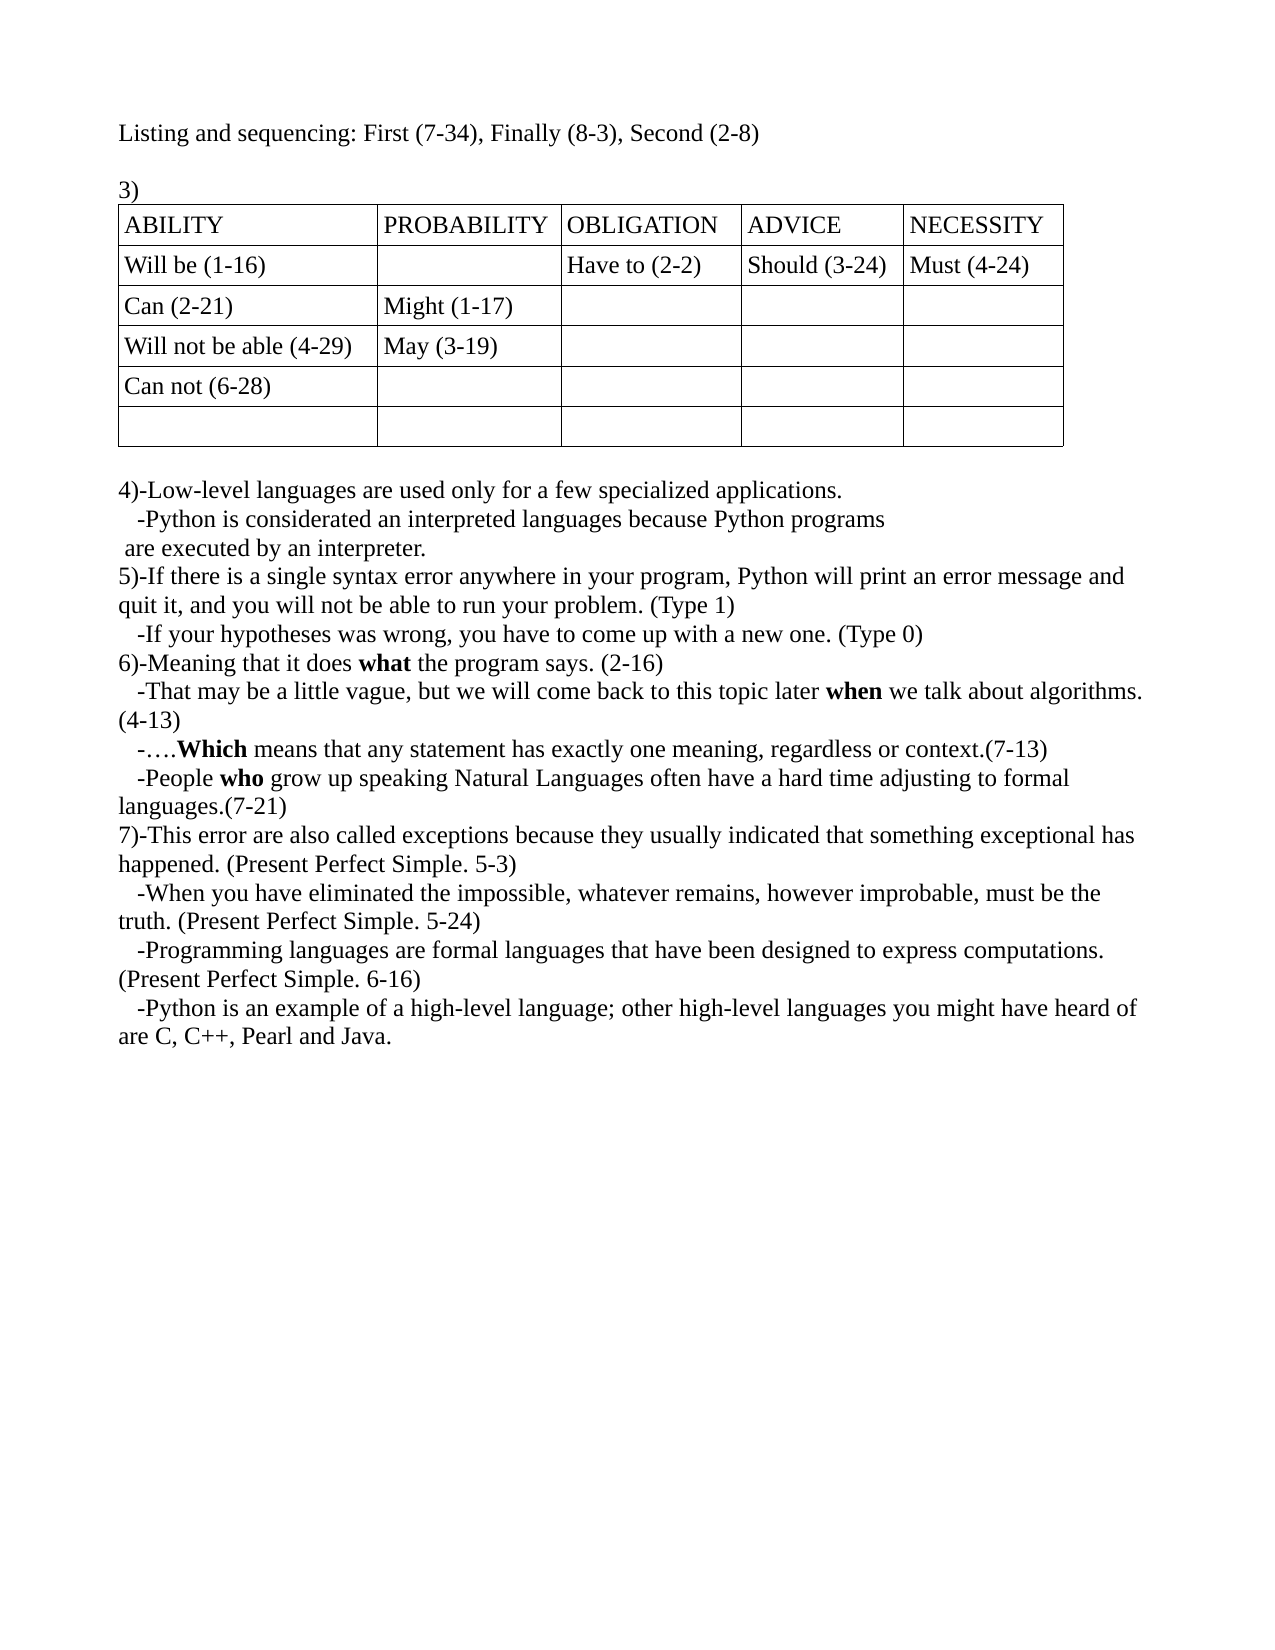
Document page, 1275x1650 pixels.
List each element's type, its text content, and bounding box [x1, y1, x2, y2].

text are executed by an interpreter. [118, 533, 1157, 561]
table_cell [904, 367, 1063, 406]
text -That may be a little vague, but we will come back to this topic later when we talk about algorithms. (4-13) [118, 676, 1157, 734]
table_cell [562, 326, 741, 366]
text 4)-Low-level languages are used only for a few specialized applications. [118, 475, 1157, 504]
table_cell [562, 407, 741, 446]
table_cell Will be (1-16) [119, 246, 377, 285]
table_cell [904, 407, 1063, 446]
table_cell [904, 286, 1063, 325]
table_header OBLIGATION [562, 205, 741, 245]
table_header PROBABILITY [378, 205, 561, 245]
table_cell [378, 246, 561, 285]
table_header NECESSITY [904, 205, 1063, 245]
table_cell Must (4-24) [904, 246, 1063, 285]
table_cell [119, 407, 377, 446]
text -When you have eliminated the impossible, whatever remains, however improbable, must be the truth. (Present Perfect Simple. 5-24) [118, 878, 1157, 935]
text -Python is considerated an interpreted languages because Python programs [118, 504, 1157, 533]
table_cell [378, 367, 561, 406]
text -….Which means that any statement has exactly one meaning, regardless or context.(7-13) [118, 734, 1157, 763]
table_header ADVICE [742, 205, 903, 245]
text -Python is an example of a high-level language; other high-level languages you might have heard of are C, C++, Pearl and Java. [118, 993, 1157, 1050]
text Listing and sequencing: First (7-34), Finally (8-3), Second (2-8) [118, 118, 1157, 147]
text -People who grow up speaking Natural Languages often have a hard time adjusting to formal languages.(7-21) [118, 763, 1157, 820]
text 5)-If there is a single syntax error anywhere in your program, Python will print an error message and quit it, and you will not be able to run your problem. (Type 1) [118, 561, 1157, 619]
table_cell Have to (2-2) [562, 246, 741, 285]
table_cell [378, 407, 561, 446]
table_header ABILITY [119, 205, 377, 245]
table_cell [742, 367, 903, 406]
table_cell Will not be able (4-29) [119, 326, 377, 366]
table_cell Should (3-24) [742, 246, 903, 285]
text -If your hypotheses was wrong, you have to come up with a new one. (Type 0) [118, 619, 1157, 648]
table_cell [562, 286, 741, 325]
table_cell [742, 326, 903, 366]
text -Programming languages are formal languages that have been designed to express computations. (Present Perfect Simple. 6-16) [118, 935, 1157, 993]
table_cell [742, 407, 903, 446]
text 3) [118, 176, 1157, 204]
table_cell [742, 286, 903, 325]
table_cell Might (1-17) [378, 286, 561, 325]
table_cell May (3-19) [378, 326, 561, 366]
text 6)-Meaning that it does what the program says. (2-16) [118, 648, 1157, 676]
text 7)-This error are also called exceptions because they usually indicated that something exceptional has happened. (Present Perfect Simple. 5-3) [118, 820, 1157, 878]
table_cell Can not (6-28) [119, 367, 377, 406]
table_cell [904, 326, 1063, 366]
table_cell Can (2-21) [119, 286, 377, 325]
table_cell [562, 367, 741, 406]
